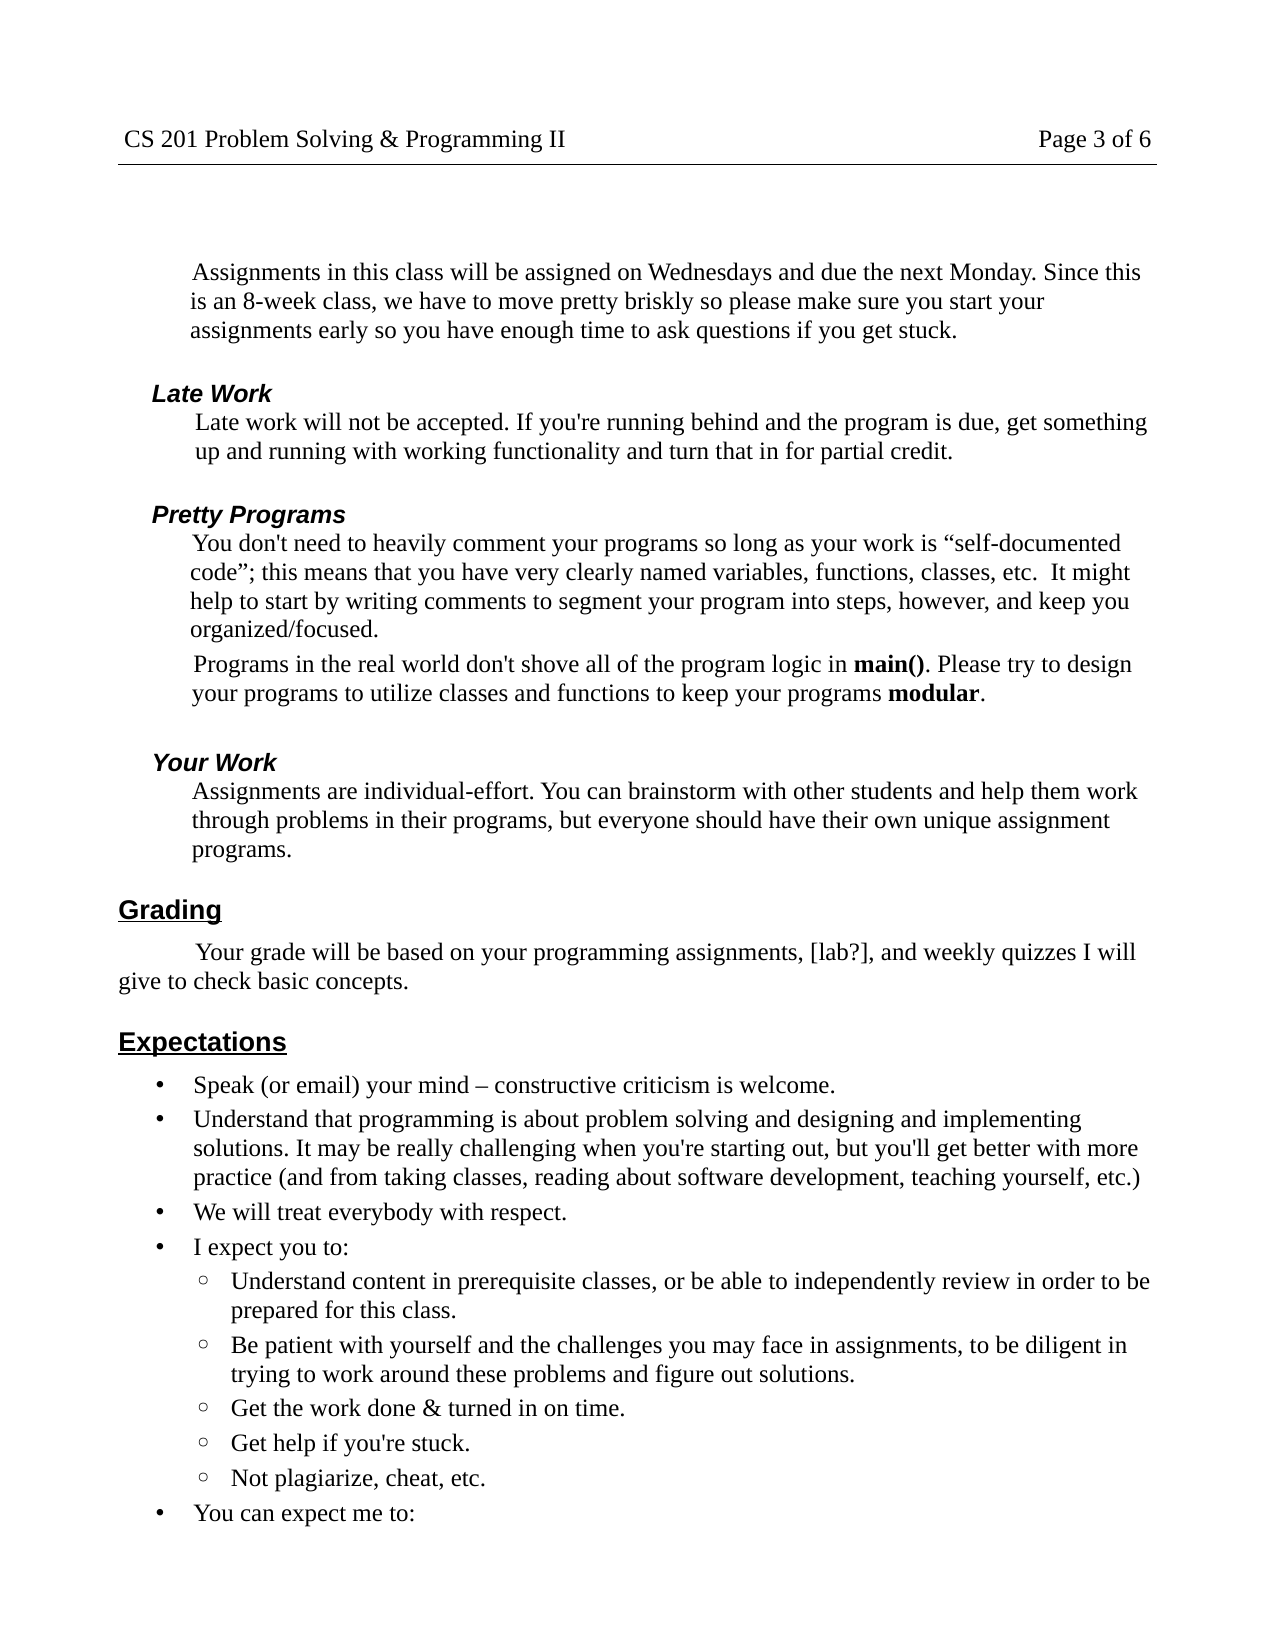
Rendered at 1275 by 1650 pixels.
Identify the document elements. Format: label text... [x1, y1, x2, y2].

subtitle Expectations [118, 1026, 1157, 1057]
text Programs in the real world don't shove all of the program logic in main(). Please try to design your programs to utilize classes and functions to keep your programs modular. [192, 649, 1157, 707]
list Understand content in prerequisite classes, or be able to independently review in order to be prepared for this class. [193, 1266, 1157, 1324]
text You don't need to heavily comment your programs so long as your work is “self-documented code”; this means that you have very clearly named variables, functions, classes, etc. It might help to start by writing comments to segment your program into steps, however, and keep you organized/focused. [190, 528, 1157, 643]
list You can expect me to: [156, 1498, 1157, 1527]
list I expect you to: [156, 1232, 1157, 1260]
list Get help if you're stuck. [193, 1428, 1157, 1457]
subtitle Late Work [152, 378, 1157, 407]
list Be patient with yourself and the challenges you may face in assignments, to be diligent in trying to work around these problems and figure out solutions. [193, 1330, 1157, 1387]
text Assignments in this class will be assigned on Wednesdays and due the next Monday. Since this is an 8-week class, we have to move pretty briskly so please make sure you start your assignments early so you have enough time to ask questions if you get stuck. [190, 257, 1157, 344]
text Late work will not be accepted. If you're running behind and the program is due, get something up and running with working functionality and turn that in for partial credit. [195, 407, 1157, 465]
text Your grade will be based on your programming assignments, [lab?], and weekly quizzes I will give to check basic concepts. [118, 937, 1157, 995]
list Not plagiarize, cheat, etc. [193, 1463, 1157, 1492]
subtitle Grading [118, 894, 1157, 925]
subtitle Pretty Programs [152, 499, 1157, 528]
list Speak (or email) your mind – constructive criticism is welcome. [156, 1070, 1157, 1098]
list We will treat everybody with respect. [156, 1197, 1157, 1226]
list Understand that programming is about problem solving and designing and implementing solutions. It may be really challenging when you're starting out, but you'll get better with more practice (and from taking classes, reading about software development, teaching yourself, etc.) [156, 1104, 1157, 1191]
text Assignments are individual-effort. You can brainstorm with other students and help them work through problems in their programs, but everyone should have their own unique assignment programs. [192, 776, 1157, 863]
subtitle Your Work [152, 748, 1157, 776]
list Get the work done & turned in on time. [193, 1393, 1157, 1422]
